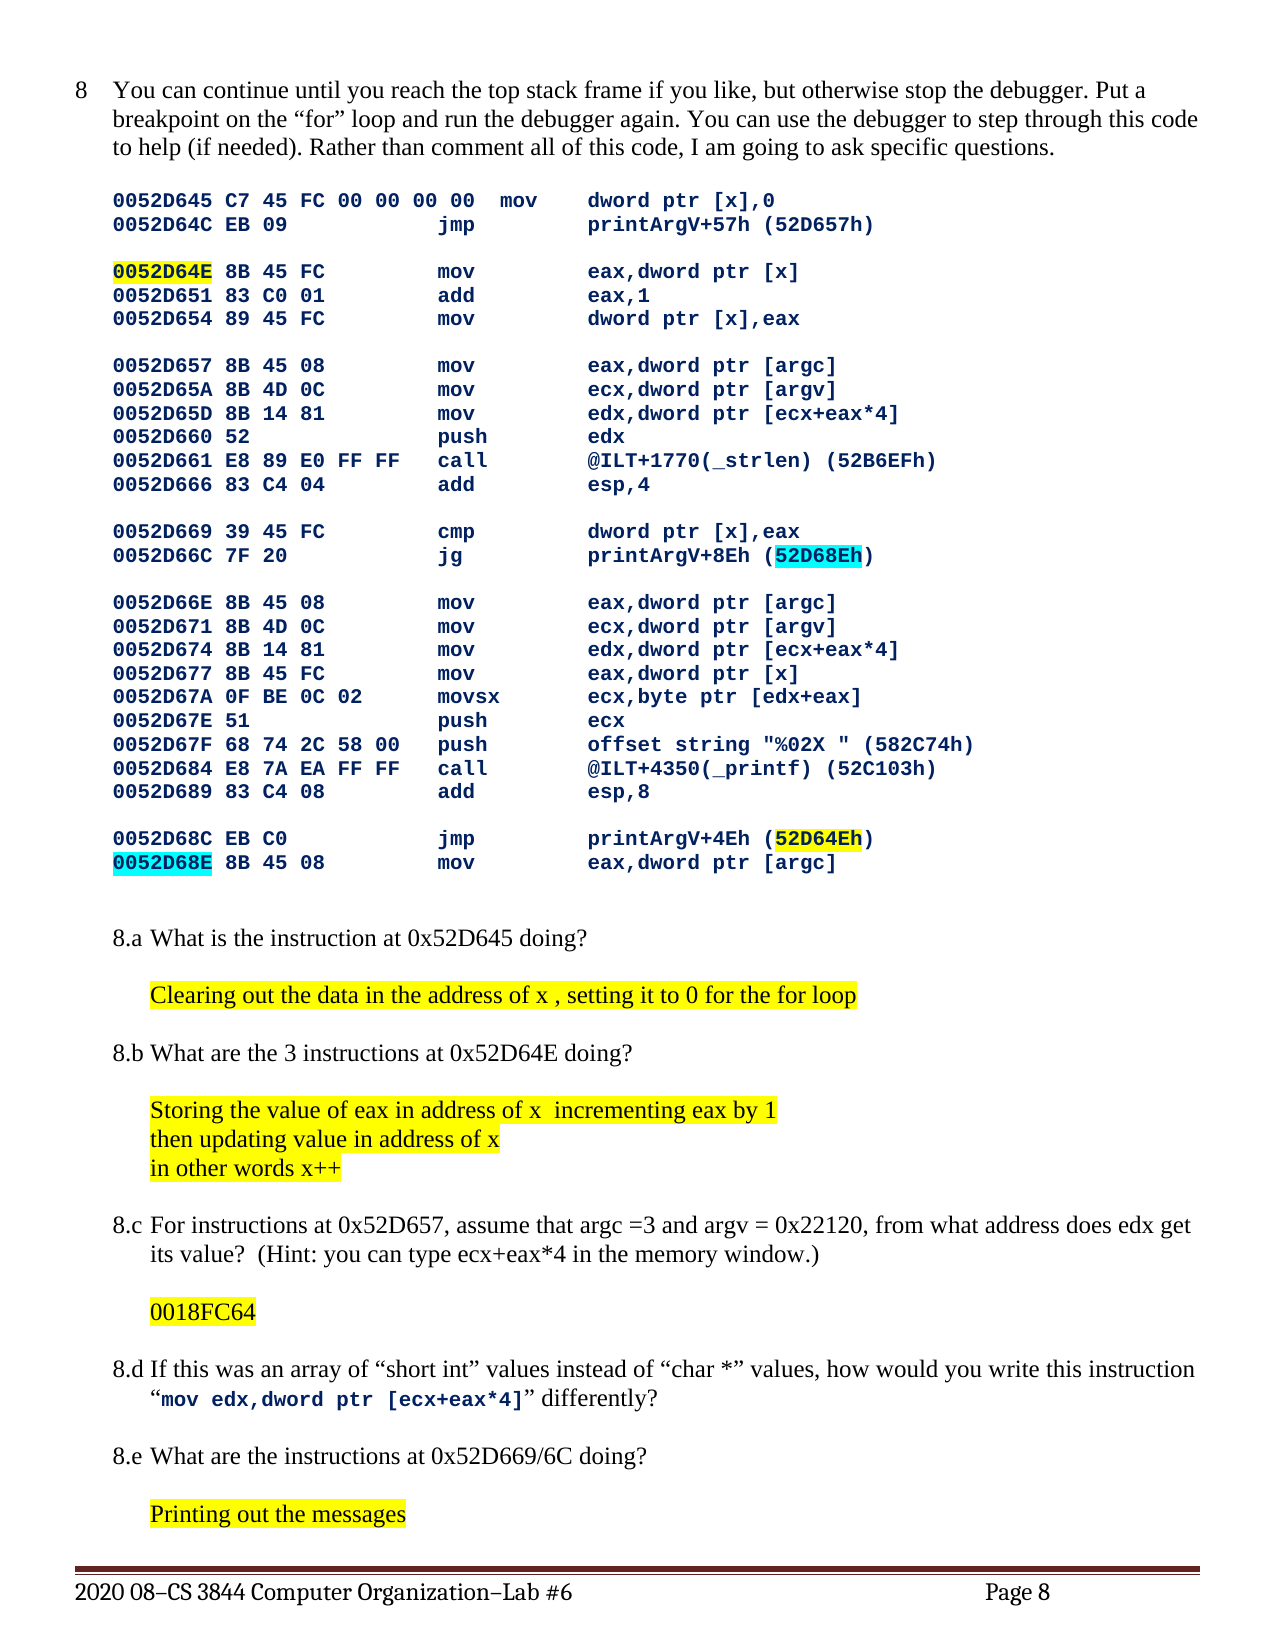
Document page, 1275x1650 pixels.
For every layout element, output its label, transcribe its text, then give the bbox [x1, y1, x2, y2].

list What are the 3 instructions at 0x52D64E doing? [112, 1038, 1200, 1067]
list Storing the value of eax in address of x incrementing eax by 1 [150, 1096, 1200, 1124]
text 0052D666 83 C4 04 add esp,4 [112, 474, 1200, 497]
list For instructions at 0x52D657, assume that argc =3 and argv = 0x22120, from what address does edx get its value? (Hint: you can type ecx+eax*4 in the memory window.) [112, 1211, 1200, 1268]
text 0052D654 89 45 FC mov dword ptr [x],eax [112, 308, 1200, 332]
list Printing out the messages [150, 1499, 1200, 1528]
text 0052D660 52 push edx [112, 426, 1200, 450]
text 0052D67F 68 74 2C 58 00 push offset string "%02X " (582C74h) [112, 734, 1200, 757]
text 0052D66E 8B 45 08 mov eax,dword ptr [argc] [112, 592, 1200, 616]
text 0052D64E 8B 45 FC mov eax,dword ptr [x] [112, 261, 1200, 284]
text 0052D671 8B 4D 0C mov ecx,dword ptr [argv] [112, 616, 1200, 639]
list What is the instruction at 0x52D645 doing? [112, 923, 1200, 952]
text 0052D65A 8B 4D 0C mov ecx,dword ptr [argv] [112, 379, 1200, 403]
text 0052D65D 8B 14 81 mov edx,dword ptr [ecx+eax*4] [112, 403, 1200, 426]
text 0052D684 E8 7A EA FF FF call @ILT+4350(_printf) (52C103h) [112, 757, 1200, 781]
text 0052D68E 8B 45 08 mov eax,dword ptr [argc] [112, 852, 1200, 876]
text 0052D67E 51 push ecx [112, 710, 1200, 734]
text 0052D66C 7F 20 jg printArgV+8Eh (52D68Eh) [112, 545, 1200, 568]
list What are the instructions at 0x52D669/6C doing? [112, 1441, 1200, 1470]
text 0052D64C EB 09 jmp printArgV+57h (52D657h) [112, 214, 1200, 237]
text 0052D689 83 C4 08 add esp,8 [112, 781, 1200, 805]
text 0052D677 8B 45 FC mov eax,dword ptr [x] [112, 663, 1200, 687]
text 0052D657 8B 45 08 mov eax,dword ptr [argc] [112, 356, 1200, 379]
list If this was an array of “short int” values instead of “char *” values, how would you write this instruction “mov edx,dword ptr [ecx+eax*4]” differently? [112, 1354, 1200, 1413]
list Clearing out the data in the address of x , setting it to 0 for the for loop [150, 981, 1200, 1009]
text 0052D674 8B 14 81 mov edx,dword ptr [ecx+eax*4] [112, 639, 1200, 663]
text 0052D67A 0F BE 0C 02 movsx ecx,byte ptr [edx+eax] [112, 687, 1200, 710]
list then updating value in address of x [150, 1124, 1200, 1153]
text 0052D645 C7 45 FC 00 00 00 00 mov dword ptr [x],0 [112, 190, 1200, 214]
text 0052D651 83 C0 01 add eax,1 [112, 284, 1200, 308]
text 0052D68C EB C0 jmp printArgV+4Eh (52D64Eh) [112, 828, 1200, 852]
list 0018FC64 [112, 1297, 1200, 1326]
text 0052D661 E8 89 E0 FF FF call @ILT+1770(_strlen) (52B6EFh) [112, 450, 1200, 474]
list in other words x++ [150, 1153, 1200, 1182]
list You can continue until you reach the top stack frame if you like, but otherwise stop the debugger. Put a breakpoint on the “for” loop and run the debugger again. You can use the debugger to step through this code to help (if needed). Rather than comment all of this code, I am going to ask specific questions. [75, 75, 1200, 161]
text 0052D669 39 45 FC cmp dword ptr [x],eax [112, 521, 1200, 545]
